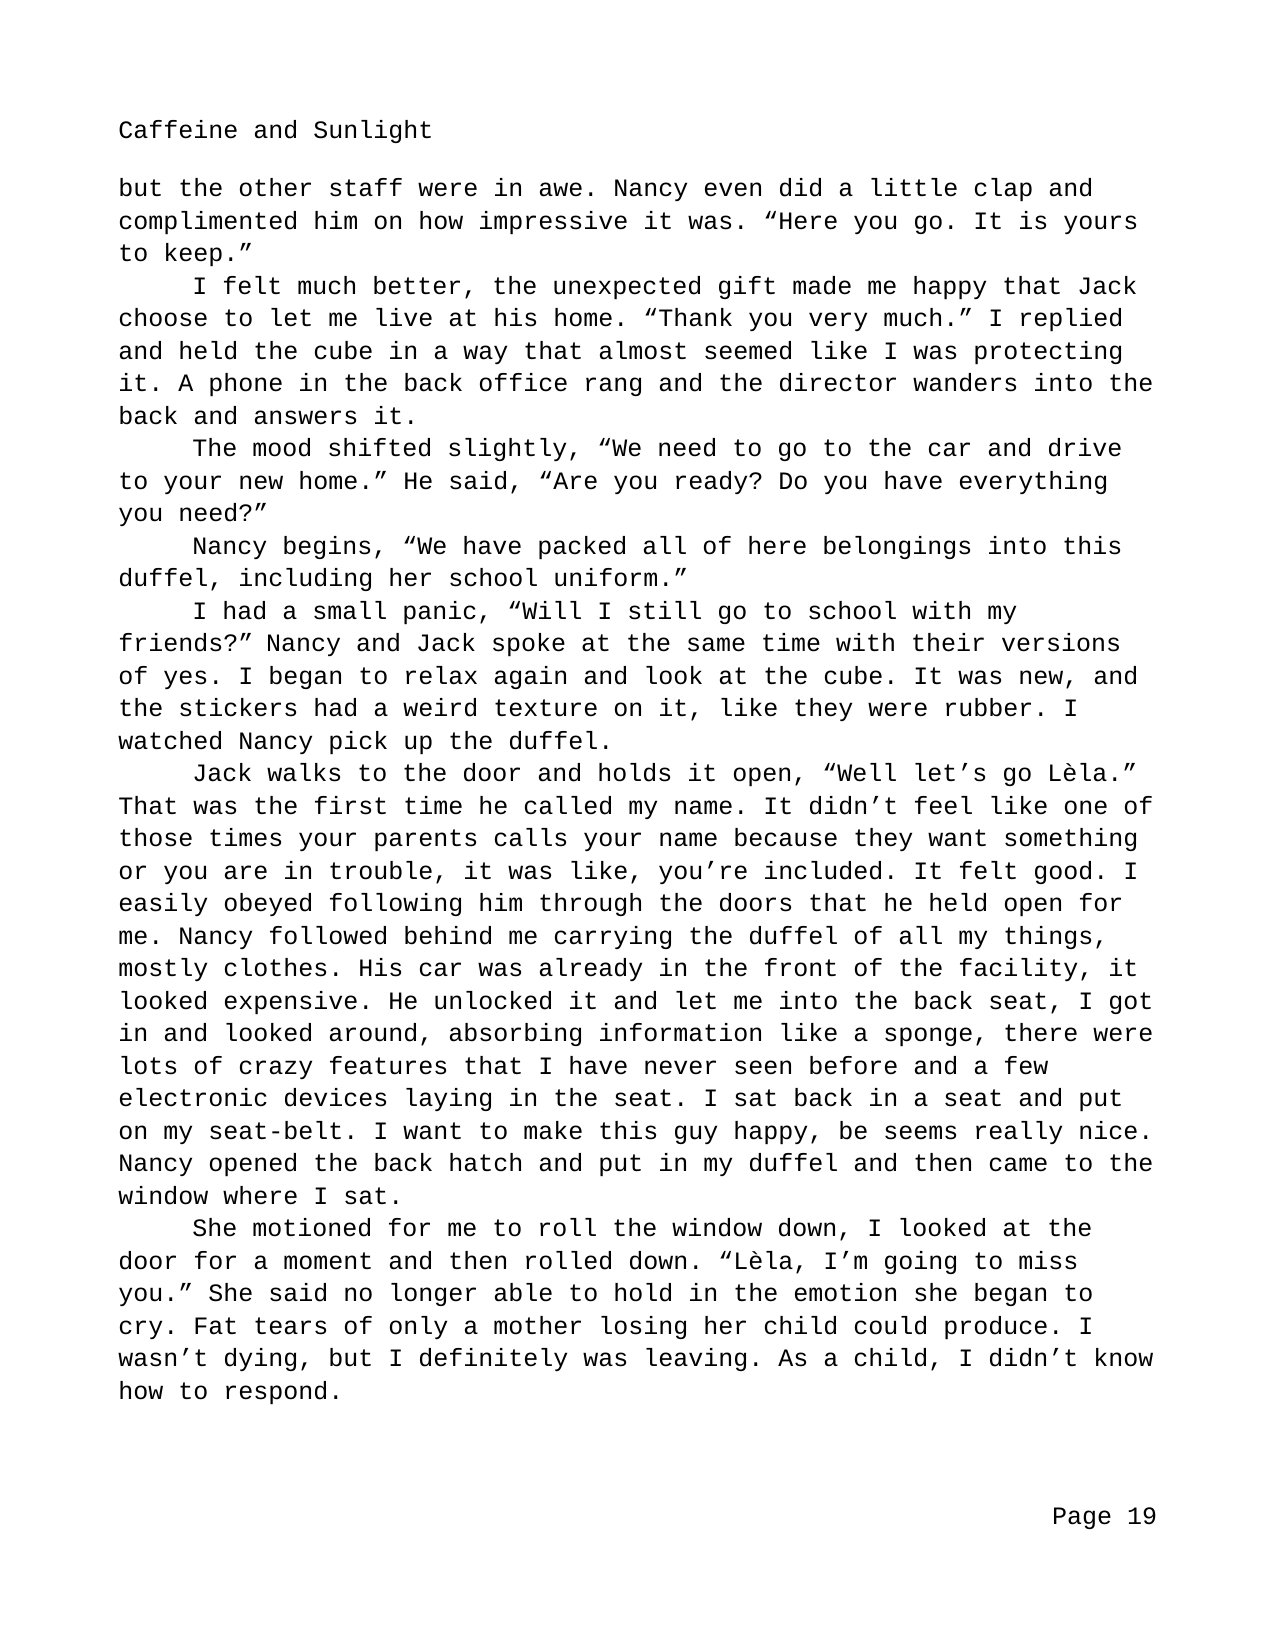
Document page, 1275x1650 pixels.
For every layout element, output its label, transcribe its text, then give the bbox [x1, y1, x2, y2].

text I felt much better, the unexpected gift made me happy that Jack choose to let me live at his home. “Thank you very much.” I replied and held the cube in a way that almost seemed like I was protecting it. A phone in the back office rang and the director wanders into the back and answers it. [118, 273, 1157, 432]
text The mood shifted slightly, “We need to go to the car and drive to your new home.” He said, “Are you ready? Do you have everything you need?” Nancy begins, “We have packed all of here belongings into this duffel, including her school uniform.” I had a small panic, “Will I still go to school with my friends?” Nancy and Jack spoke at the same time with their versions of yes. I began to relax again and look at the cube. It was new, and the stickers had a weird texture on it, like they were rubber. I watched Nancy pick up the duffel. [118, 436, 1157, 757]
text Jack walks to the door and holds it open, “Well let’s go Lèla.” That was the first time he called my name. It didn’t feel like one of those times your parents calls your name because they want something or you are in trouble, it was like, you’re included. It felt good. I easily obeyed following him through the doors that he held open for me. Nancy followed behind me carrying the duffel of all my things, mostly clothes. His car was already in the front of the facility, it looked expensive. He unlocked it and let me into the back seat, I got in and looked around, absorbing information like a sponge, there were lots of crazy features that I have never seen before and a few electronic devices laying in the seat. I sat back in a seat and put on my seat-belt. I want to make this guy happy, be seems really nice. Nancy opened the back hatch and put in my duffel and then came to the window where I sat. [118, 761, 1157, 1212]
text but the other staff were in awe. Nancy even did a little clap and complimented him on how impressive it was. “Here you go. It is yours to keep.” [118, 176, 1157, 269]
text She motioned for me to roll the window down, I looked at the door for a moment and then rolled down. “Lèla, I’m going to miss you.” She said no longer able to hold in the emotion she began to cry. Fat tears of only a mother losing her child could produce. I wasn’t dying, but I definitely was leaving. As a child, I didn’t know how to respond. [118, 1216, 1157, 1407]
